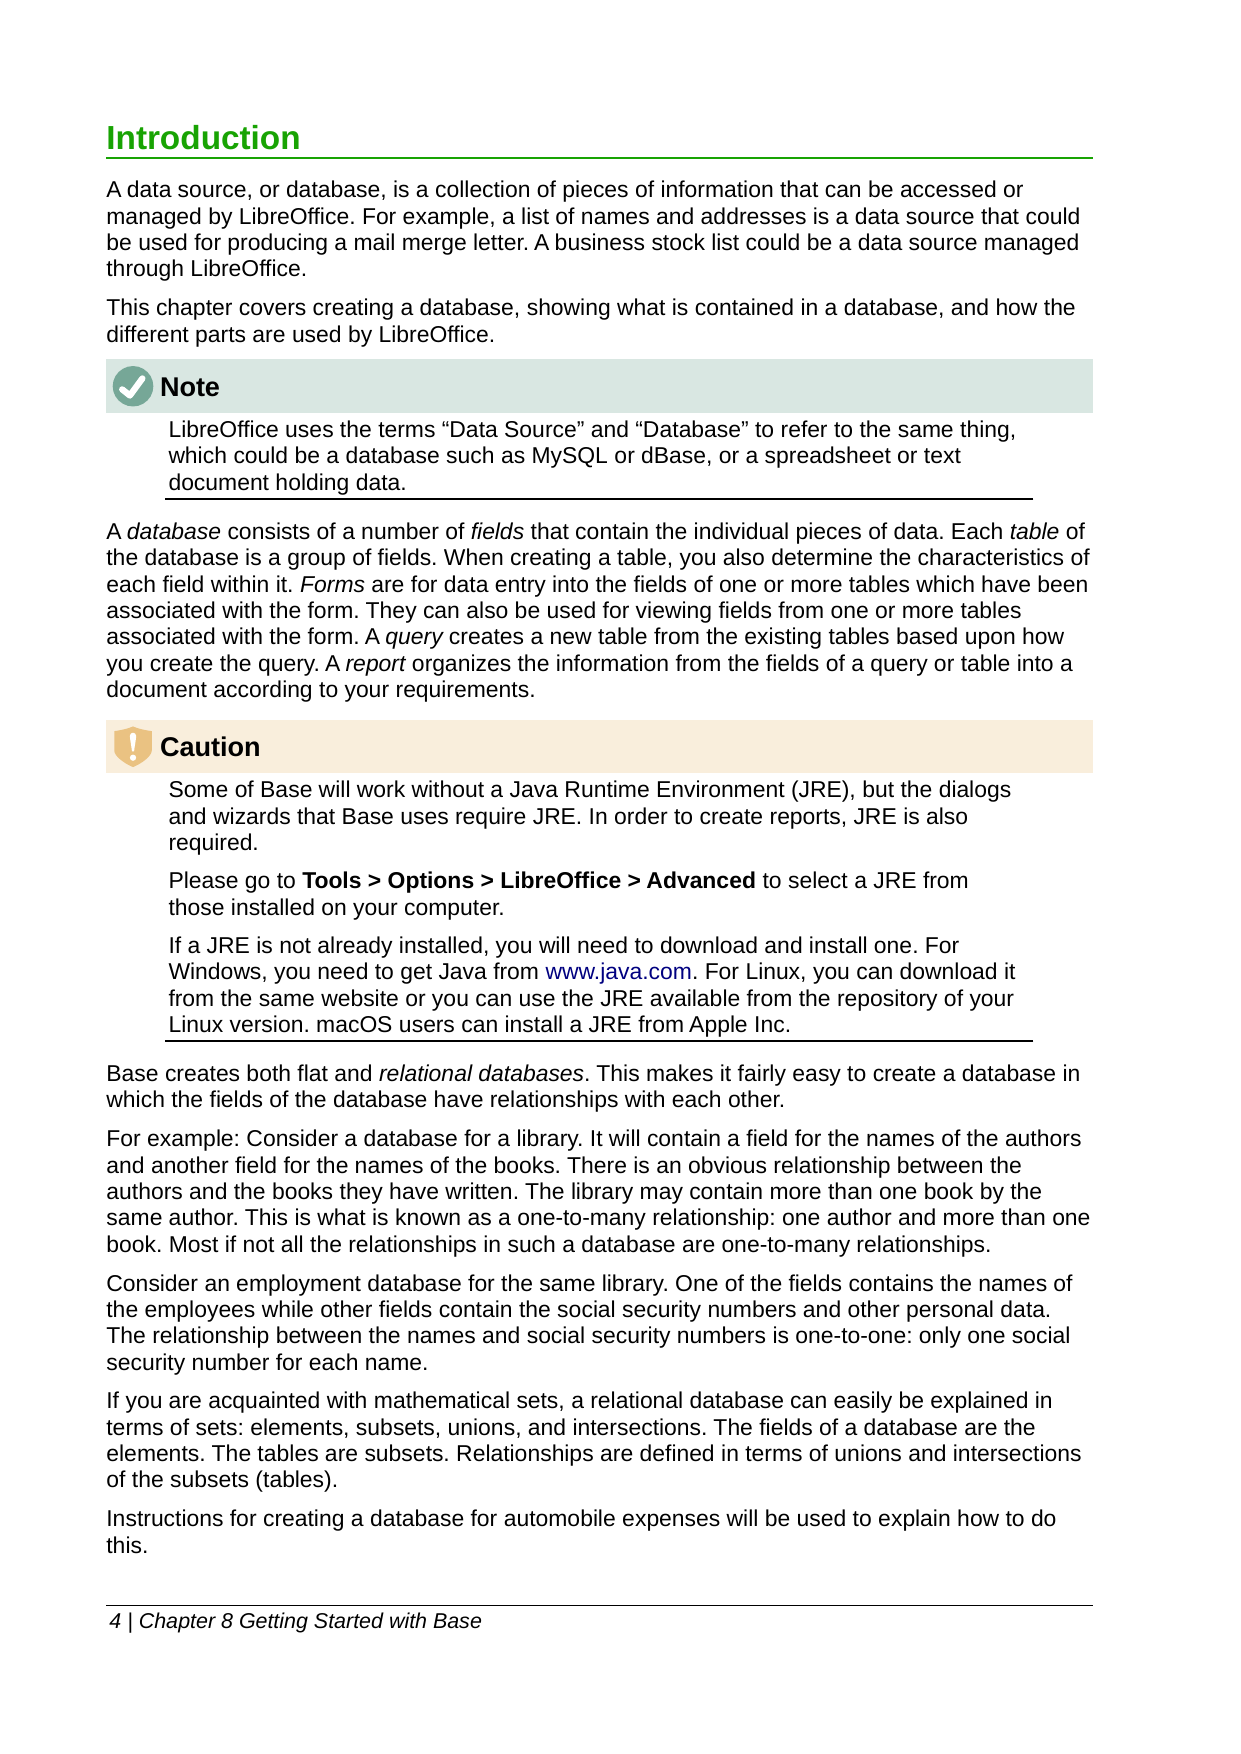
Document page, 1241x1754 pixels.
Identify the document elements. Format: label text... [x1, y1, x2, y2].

text This chapter covers creating a database, showing what is contained in a database, and how the different parts are used by LibreOffice. [106, 294, 1093, 347]
subtitle Caution [106, 720, 1093, 773]
text A data source, or database, is a collection of pieces of information that can be accessed or managed by LibreOffice. For example, a list of names and addresses is a data source that could be used for producing a mail merge letter. A business stock list could be a data source managed through LibreOffice. [106, 176, 1093, 282]
text Some of Base will work without a Java Runtime Environment (JRE), but the dialogs and wizards that Base uses require JRE. In order to create reports, JRE is also required. [165, 773, 1033, 856]
text Instructions for creating a database for automobile expenses will be used to explain how to do this. [106, 1505, 1093, 1558]
text A database consists of a number of fields that contain the individual pieces of data. Each table of the database is a group of fields. When creating a table, you also determine the characteristics of each field within it. Forms are for data entry into the fields of one or more tables which have been associated with the form. They can also be used for viewing fields from one or more tables associated with the form. A query creates a new table from the existing tables based upon how you create the query. A report organizes the information from the fields of a query or table into a document according to your requirements. [106, 518, 1093, 702]
text If you are acquainted with mathematical sets, a relational database can easily be explained in terms of sets: elements, subsets, unions, and intersections. The fields of a database are the elements. The tables are subsets. Relationships are defined in terms of unions and intersections of the subsets (tables). [106, 1387, 1093, 1493]
text Consider an employment database for the same library. One of the fields contains the names of the employees while other fields contain the social security numbers and other personal data. The relationship between the names and social security numbers is one-to-one: only one social security number for each name. [106, 1269, 1093, 1375]
text If a JRE is not already installed, you will need to download and install one. For Windows, you need to get Java from www.java.com. For Linux, you can download it from the same website or you can use the JRE available from the repository of your Linux version. macOS users can install a JRE from Apple Inc. [165, 929, 1033, 1040]
text For example: Consider a database for a library. It will contain a field for the names of the authors and another field for the names of the books. There is an obvious relationship between the authors and the books they have written. The library may contain more than one book by the same author. This is what is known as a one-to-many relationship: one author and more than one book. Most if not all the relationships in such a database are one-to-many relationships. [106, 1125, 1093, 1257]
text Please go to Tools > Options > LibreOffice > Advanced to select a JRE from those installed on your computer. [165, 864, 1033, 920]
subtitle Note [106, 359, 1093, 413]
text LibreOffice uses the terms “Data Source” and “Database” to refer to the same thing, which could be a database such as MySQL or dBase, or a spreadsheet or text document holding data. [165, 413, 1033, 498]
text Base creates both flat and relational databases. This makes it fairly easy to create a database in which the fields of the database have relationships with each other. [106, 1060, 1093, 1113]
subtitle Introduction [106, 118, 1093, 157]
